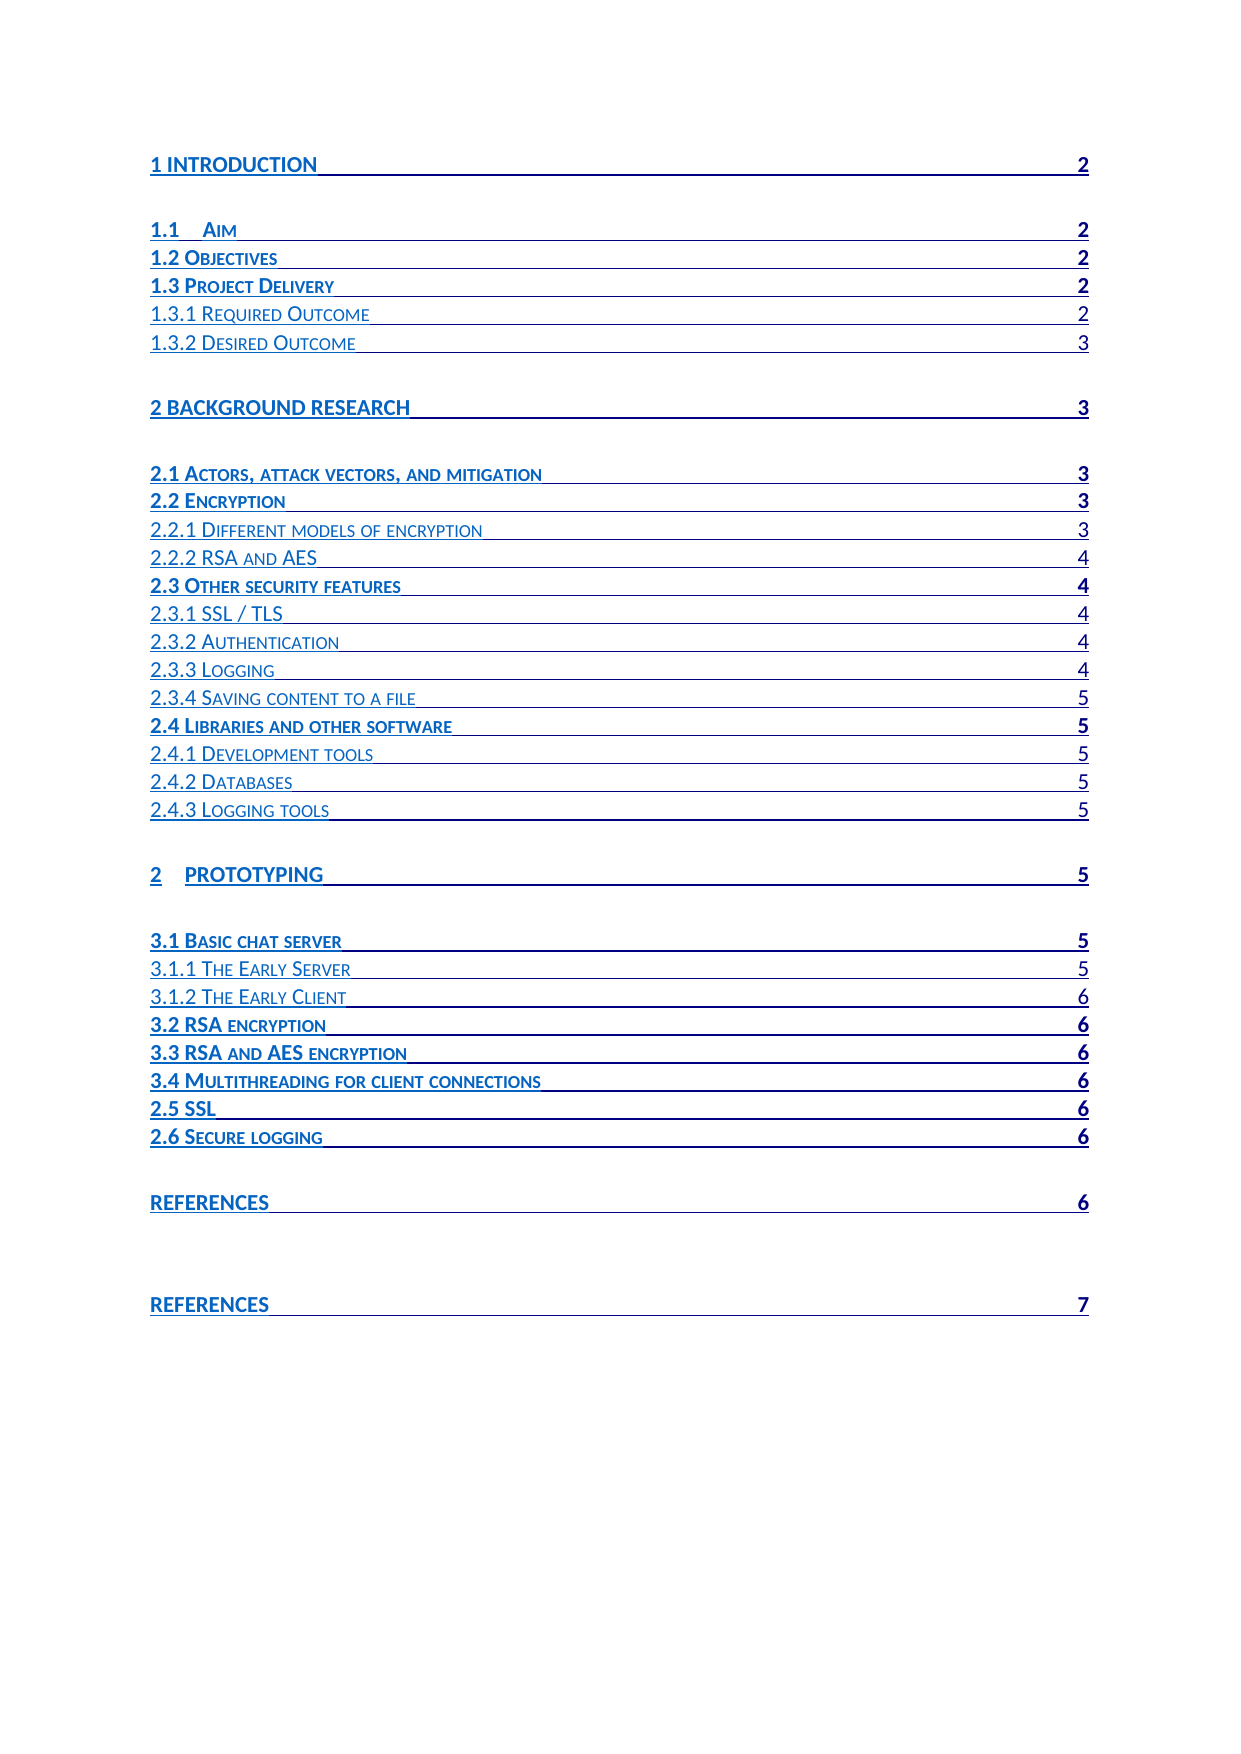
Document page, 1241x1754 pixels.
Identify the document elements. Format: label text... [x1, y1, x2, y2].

text 2.6 Secure logging 6 [150, 1122, 1090, 1150]
text 2.4 Libraries and other software 5 [150, 711, 1090, 739]
text 2.2.1 Different models of encryption 3 [150, 515, 1090, 543]
text 2.4.1 Development tools 5 [150, 739, 1090, 767]
text 1.3.2 Desired Outcome 3 [150, 328, 1090, 356]
text 2.3.2 Authentication 4 [150, 627, 1090, 655]
text 1.3.1 Required Outcome 2 [150, 299, 1090, 328]
text 2.2.2 RSA and AES 4 [150, 543, 1090, 571]
text 3.2 RSA encryption 6 [150, 1010, 1090, 1038]
text 2.1 Actors, attack vectors, and mitigation 3 [150, 459, 1090, 487]
text 3.1.2 The Early Client 6 [150, 982, 1090, 1010]
text 2.3.1 SSL / TLS 4 [150, 599, 1090, 627]
text 2.3 Other security features 4 [150, 571, 1090, 599]
text 2.3.3 Logging 4 [150, 655, 1090, 683]
text 1 Introduction 2 [150, 150, 1090, 178]
text References 6 [150, 1188, 1090, 1216]
text 2.3.4 Saving content to a file 5 [150, 683, 1090, 711]
text 3.3 RSA and AES encryption 6 [150, 1038, 1090, 1066]
text 2.5 SSL 6 [150, 1094, 1090, 1122]
text 2.4.3 Logging tools 5 [150, 795, 1090, 823]
text 3.4 Multithreading for client connections 6 [150, 1066, 1090, 1094]
text 1.1 Aim 2 [150, 216, 1090, 243]
text 2 Background Research 3 [150, 393, 1090, 421]
text 1.3 Project Delivery 2 [150, 272, 1090, 299]
text 3.1 Basic chat server 5 [150, 926, 1090, 954]
text 3.1.1 The Early Server 5 [150, 954, 1090, 982]
text 2.4.2 Databases 5 [150, 767, 1090, 795]
text References 7 [150, 1291, 1090, 1319]
text 1.2 Objectives 2 [150, 243, 1090, 272]
text 2.2 Encryption 3 [150, 487, 1090, 515]
text 2 Prototyping 5 [150, 860, 1090, 888]
